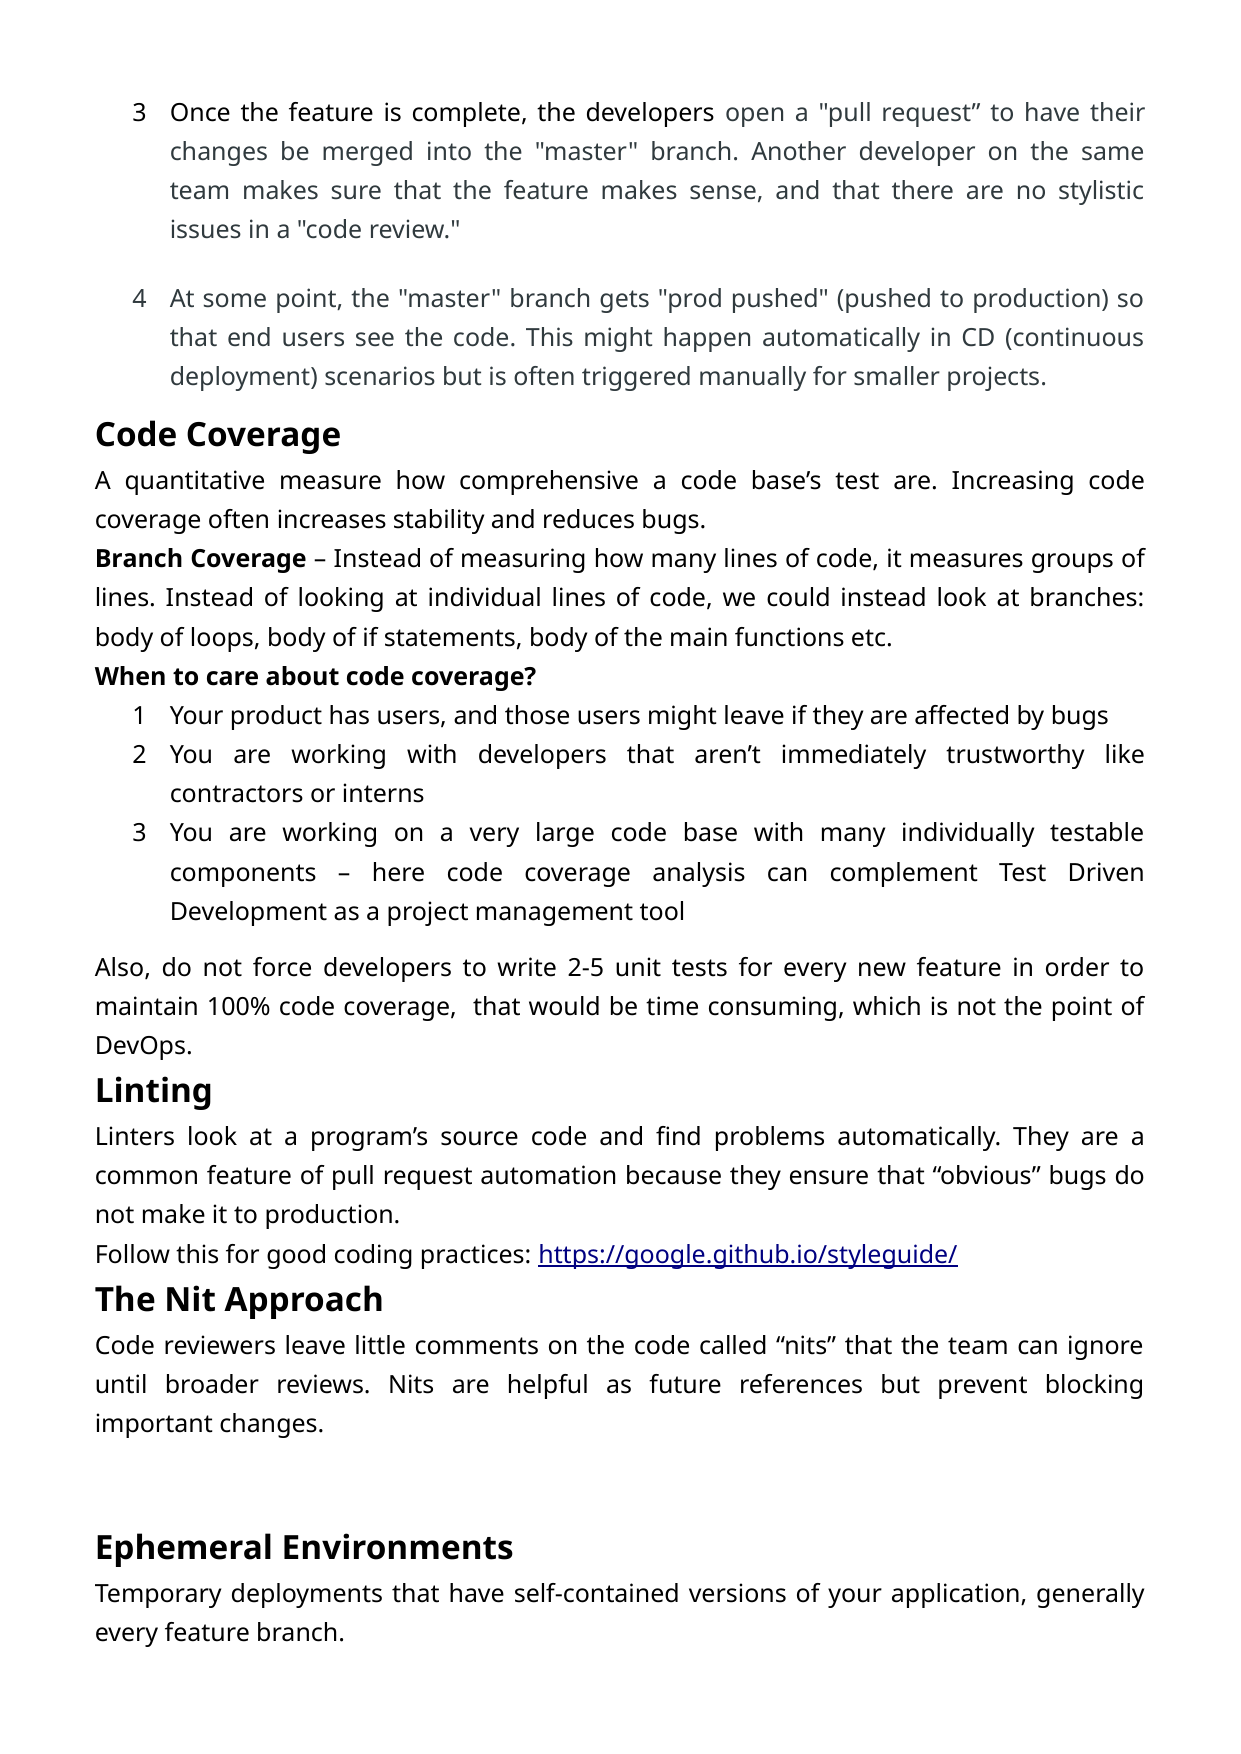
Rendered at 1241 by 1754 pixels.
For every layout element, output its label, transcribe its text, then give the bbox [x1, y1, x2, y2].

text Linting [94, 1067, 1146, 1112]
list You are working with developers that aren’t immediately trustworthy like contractors or interns [132, 737, 1146, 810]
text Ephemeral Environments [94, 1523, 1146, 1569]
list Your product has users, and those users might leave if they are affected by bugs [132, 697, 1146, 732]
list You are working on a very large code base with many individually testable components – here code coverage analysis can complement Test Driven Development as a project management tool [132, 815, 1146, 927]
text Linters look at a program’s source code and find problems automatically. They are a common feature of pull request automation because they ensure that “obvious” bugs do not make it to production. [94, 1119, 1146, 1231]
text A quantitative measure how comprehensive a code base’s test are. Increasing code coverage often increases stability and reduces bugs. [94, 462, 1146, 536]
list Once the feature is complete, the developers open a "pull request” to have their changes be merged into the "master" branch. Another developer on the same team makes sure that the feature makes sense, and that there are no stylistic issues in a "code review." [132, 94, 1146, 246]
text The Nit Approach [94, 1276, 1146, 1321]
text Code reviewers leave little comments on the code called “nits” that the team can ignore until broader reviews. Nits are helpful as future references but prevent blocking important changes. [94, 1328, 1146, 1440]
text Branch Coverage – Instead of measuring how many lines of code, it measures groups of lines. Instead of looking at individual lines of code, we could instead look at branches: body of loops, body of if statements, body of the main functions etc. [94, 541, 1146, 653]
text Follow this for good coding practices: https://google.github.io/styleguide/ [94, 1236, 1146, 1270]
text Temporary deployments that have self-contained versions of your application, generally every feature branch. [94, 1576, 1146, 1649]
text Also, do not force developers to write 2-5 unit tests for every new feature in order to maintain 100% code coverage, that would be time consuming, which is not the point of DevOps. [94, 949, 1146, 1062]
text When to care about code coverage? [94, 658, 1146, 692]
text Code Coverage [94, 410, 1146, 456]
list At some point, the "master" branch gets "prod pushed" (pushed to production) so that end users see the code. This might happen automatically in CD (continuous deployment) scenarios but is often triggered manually for smaller projects. [132, 280, 1146, 393]
